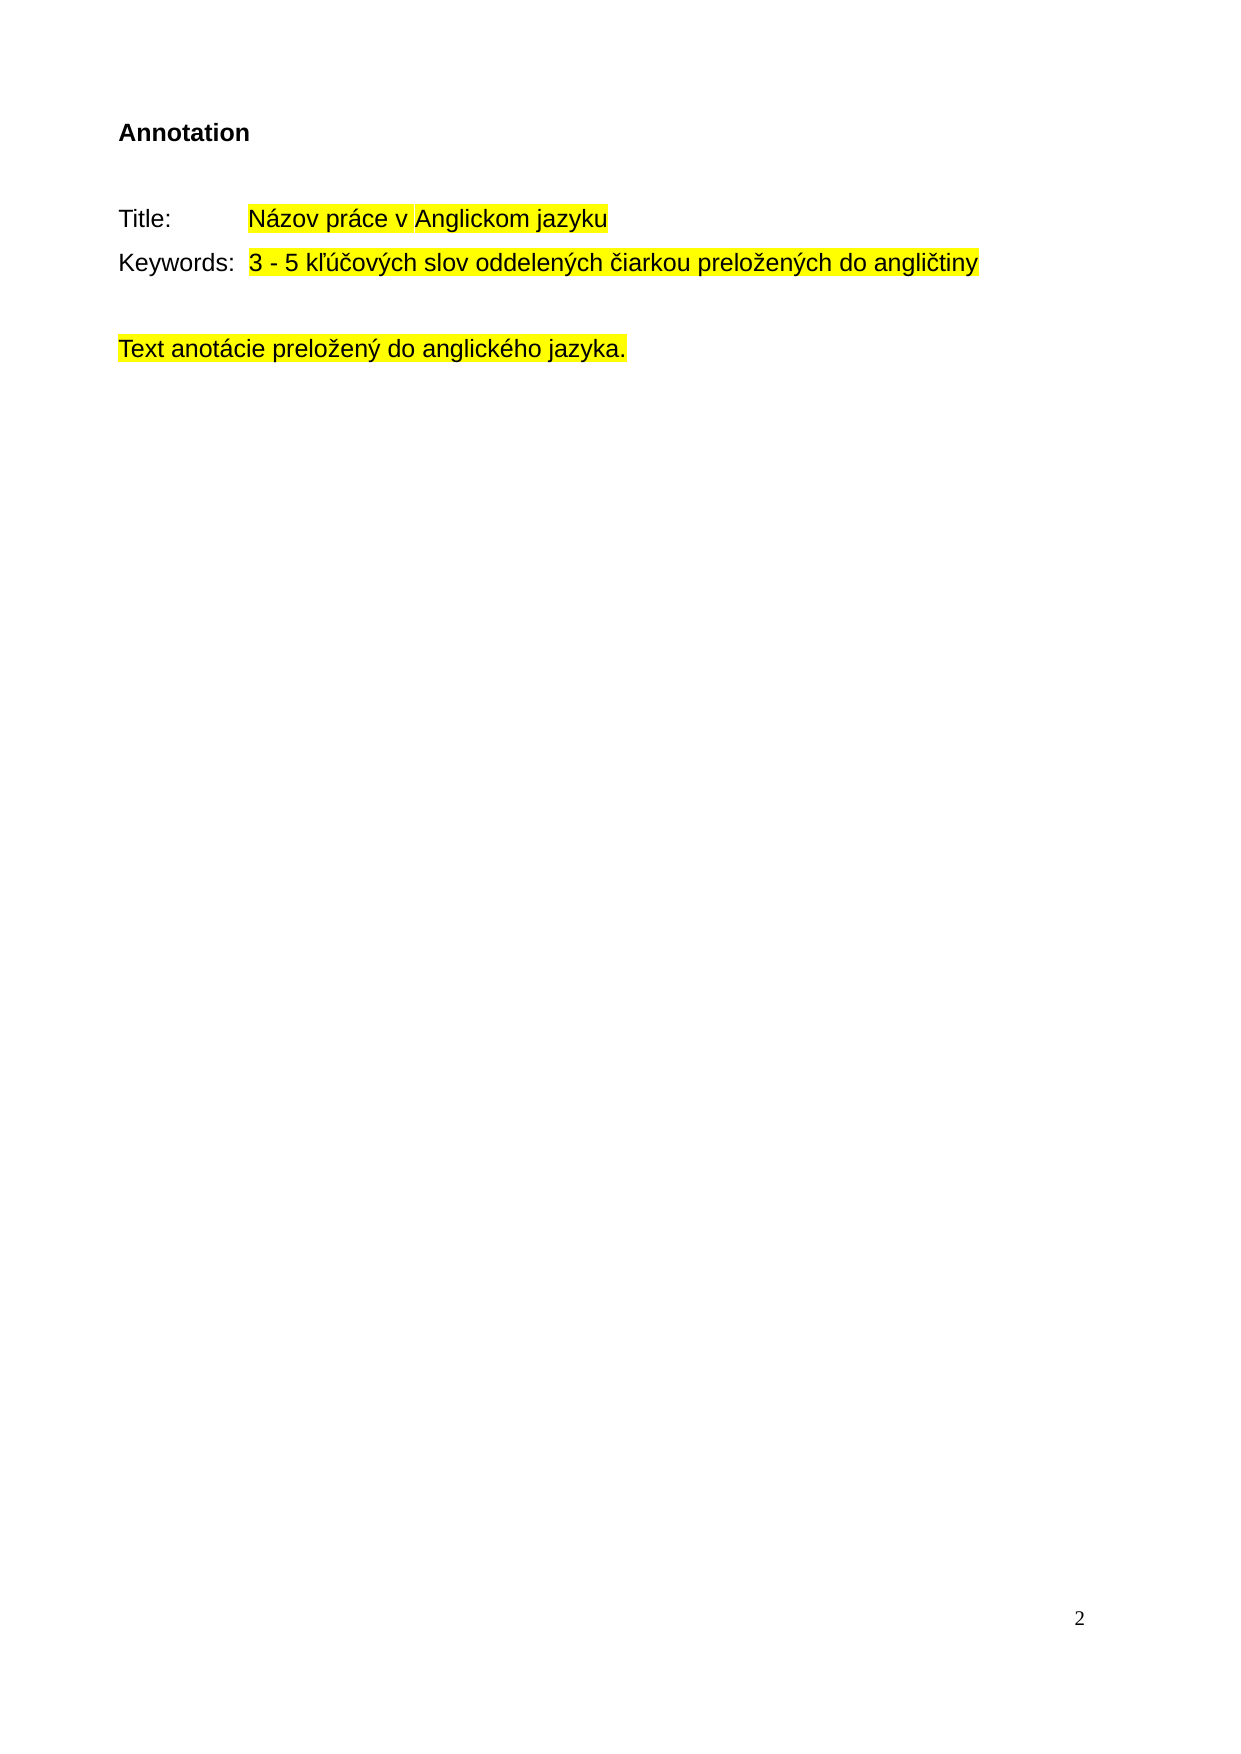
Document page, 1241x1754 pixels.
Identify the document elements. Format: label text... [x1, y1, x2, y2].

text Annotation [118, 118, 1122, 147]
text Title: Názov práce v Anglickom jazyku [118, 204, 1122, 233]
text Text anotácie preložený do anglického jazyka. [118, 334, 1122, 362]
text Keywords: 3 - 5 kľúčových slov oddelených čiarkou preložených do angličtiny [118, 247, 1122, 276]
